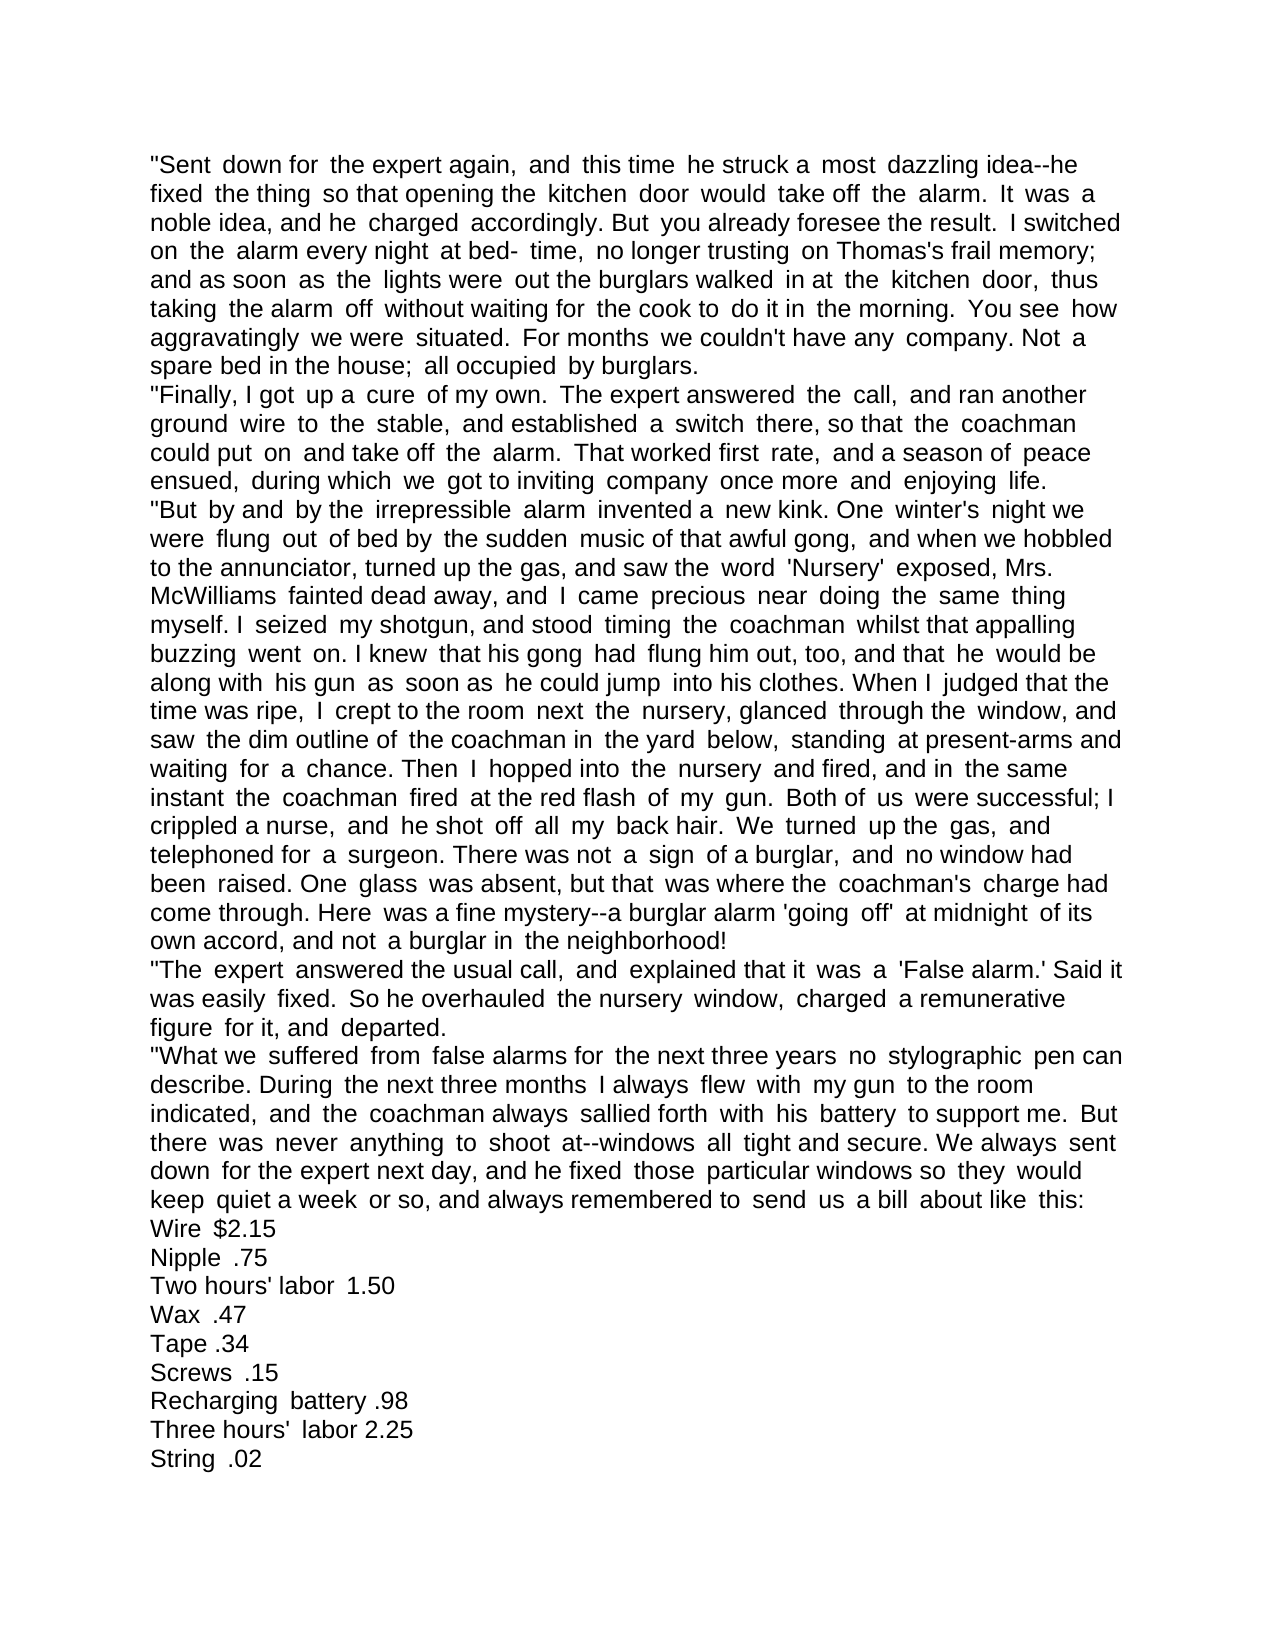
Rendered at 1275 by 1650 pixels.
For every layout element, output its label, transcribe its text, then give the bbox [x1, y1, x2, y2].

text Recharging battery .98 [150, 1386, 1125, 1415]
text "What we suffered from false alarms for the next three years no stylographic pen can describe. During the next three months I always flew with my gun to the room indicated, and the coachman always sallied forth with his battery to support me. But there was never anything to shoot at--windows all tight and secure. We always sent down for the expert next day, and he fixed those particular windows so they would keep quiet a week or so, and always remembered to send us a bill about like this: [150, 1041, 1125, 1214]
text "But by and by the irrepressible alarm invented a new kink. One winter's night we were flung out of bed by the sudden music of that awful gong, and when we hobbled to the annunciator, turned up the gas, and saw the word 'Nursery' exposed, Mrs. McWilliams fainted dead away, and I came precious near doing the same thing myself. I seized my shotgun, and stood timing the coachman whilst that appalling buzzing went on. I knew that his gong had flung him out, too, and that he would be along with his gun as soon as he could jump into his clothes. When I judged that the time was ripe, I crept to the room next the nursery, glanced through the window, and saw the dim outline of the coachman in the yard below, standing at present-arms and waiting for a chance. Then I hopped into the nursery and fired, and in the same instant the coachman fired at the red flash of my gun. Both of us were successful; I crippled a nurse, and he shot off all my back hair. We turned up the gas, and telephoned for a surgeon. There was not a sign of a burglar, and no window had been raised. One glass was absent, but that was where the coachman's charge had come through. Here was a fine mystery--a burglar alarm 'going off' at midnight of its own accord, and not a burglar in the neighborhood! [150, 495, 1125, 955]
text String .02 [150, 1444, 1125, 1472]
text Wire $2.15 [150, 1214, 1125, 1242]
text Three hours' labor 2.25 [150, 1415, 1125, 1444]
text "The expert answered the usual call, and explained that it was a 'False alarm.' Said it was easily fixed. So he overhauled the nursery window, charged a remunerative figure for it, and departed. [150, 955, 1125, 1041]
text "Finally, I got up a cure of my own. The expert answered the call, and ran another ground wire to the stable, and established a switch there, so that the coachman could put on and take off the alarm. That worked first rate, and a season of peace ensued, during which we got to inviting company once more and enjoying life. [150, 380, 1125, 495]
text Wax .47 [150, 1300, 1125, 1329]
text "Sent down for the expert again, and this time he struck a most dazzling idea--he fixed the thing so that opening the kitchen door would take off the alarm. It was a noble idea, and he charged accordingly. But you already foresee the result. I switched on the alarm every night at bed- time, no longer trusting on Thomas's frail memory; and as soon as the lights were out the burglars walked in at the kitchen door, thus taking the alarm off without waiting for the cook to do it in the morning. You see how aggravatingly we were situated. For months we couldn't have any company. Not a spare bed in the house; all occupied by burglars. [150, 150, 1125, 380]
text Screws .15 [150, 1357, 1125, 1386]
text Two hours' labor 1.50 [150, 1271, 1125, 1300]
text Tape .34 [150, 1329, 1125, 1357]
text Nipple .75 [150, 1242, 1125, 1271]
